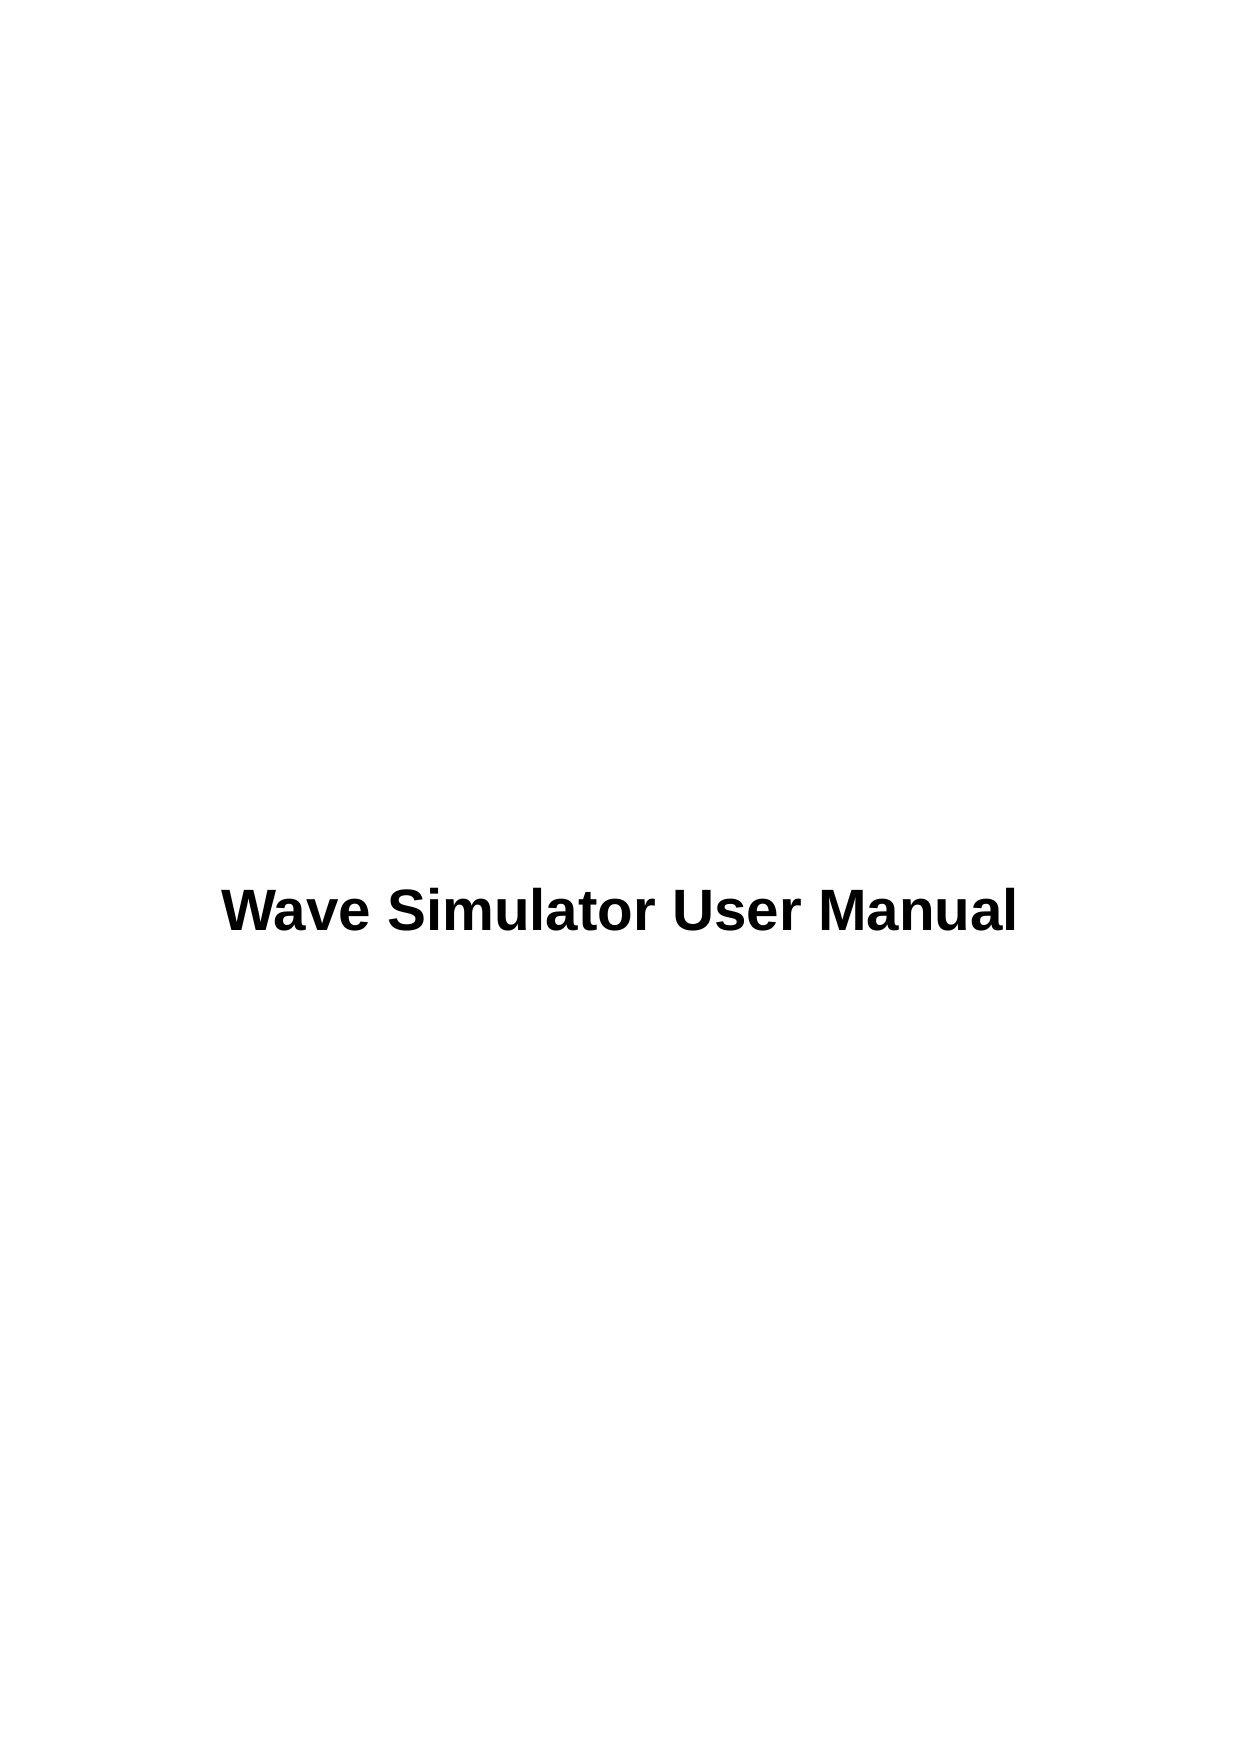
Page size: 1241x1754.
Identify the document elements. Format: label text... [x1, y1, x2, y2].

title Wave Simulator User Manual [118, 875, 1122, 942]
